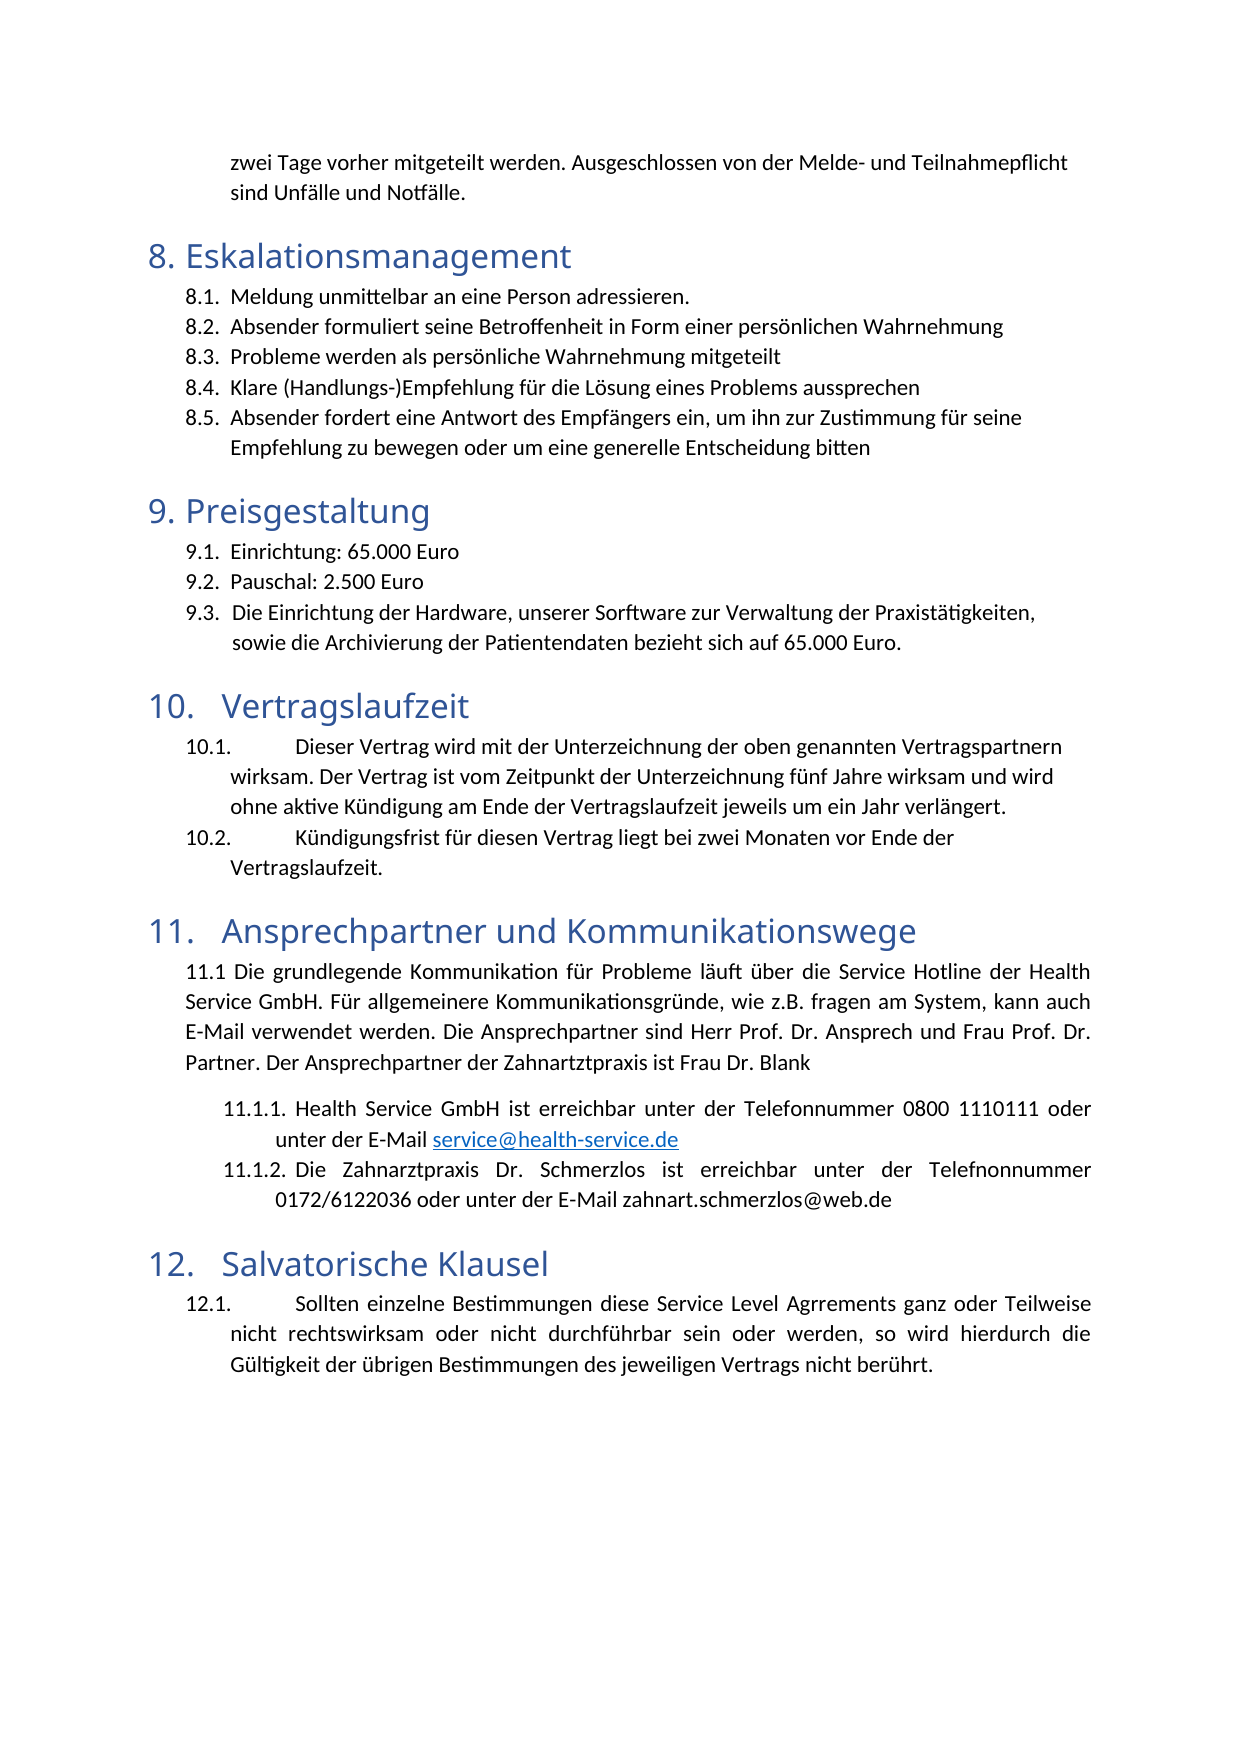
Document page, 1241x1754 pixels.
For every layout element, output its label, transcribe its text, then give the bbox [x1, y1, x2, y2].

list Klare (Handlungs-)Empfehlung für die Lösung eines Problems aussprechen [185, 373, 1093, 401]
list Absender fordert eine Antwort des Empfängers ein, um ihn zur Zustimmung für seine Empfehlung zu bewegen oder um eine generelle Entscheidung bitten [185, 403, 1093, 461]
list Einrichtung: 65.000 Euro [185, 537, 1093, 565]
list Pauschal: 2.500 Euro [185, 567, 1093, 595]
list Sollten einzelne Bestimmungen diese Service Level Agrrements ganz oder Teilweise nicht rechtswirksam oder nicht durchführbar sein oder werden, so wird hierdurch die Gültigkeit der übrigen Bestimmungen des jeweiligen Vertrags nicht berührt. [185, 1289, 1093, 1378]
subtitle Preisgestaltung [148, 488, 1093, 534]
subtitle Eskalationsmanagement [148, 233, 1093, 278]
subtitle Ansprechpartner und Kommunikationswege [148, 908, 1093, 953]
subtitle Vertragslaufzeit [148, 683, 1093, 728]
list Absender formuliert seine Betroffenheit in Form einer persönlichen Wahrnehmung [185, 312, 1093, 340]
list Kündigungsfrist für diesen Vertrag liegt bei zwei Monaten vor Ende der Vertragslaufzeit. [185, 823, 1093, 881]
list Die Zahnarztpraxis Dr. Schmerzlos ist erreichbar unter der Telefnonnummer 0172/6122036 oder unter der E-Mail zahnart.schmerzlos@web.de [223, 1155, 1093, 1213]
text 11.1 Die grundlegende Kommunikation für Probleme läuft über die Service Hotline der Health Service GmbH. Für allgemeinere Kommunikationsgründe, wie z.B. fragen am System, kann auch E-Mail verwendet werden. Die Ansprechpartner sind Herr Prof. Dr. Ansprech und Frau Prof. Dr. Partner. Der Ansprechpartner der Zahnartztpraxis ist Frau Dr. Blank [185, 957, 1093, 1076]
list Dieser Vertrag wird mit der Unterzeichnung der oben genannten Vertragspartnern wirksam. Der Vertrag ist vom Zeitpunkt der Unterzeichnung fünf Jahre wirksam und wird ohne aktive Kündigung am Ende der Vertragslaufzeit jeweils um ein Jahr verlängert. [185, 732, 1093, 820]
list zwei Tage vorher mitgeteilt werden. Ausgeschlossen von der Melde- und Teilnahmepflicht sind Unfälle und Notfälle. [185, 148, 1093, 206]
list Probleme werden als persönliche Wahrnehmung mitgeteilt [185, 342, 1093, 370]
list Meldung unmittelbar an eine Person adressieren. [185, 282, 1093, 310]
subtitle Salvatorische Klausel [148, 1240, 1093, 1286]
list Health Service GmbH ist erreichbar unter der Telefonnummer 0800 1110111 oder unter der E-Mail service@health-service.de [223, 1094, 1093, 1153]
list Die Einrichtung der Hardware, unserer Sorftware zur Verwaltung der Praxistätigkeiten, sowie die Archivierung der Patientendaten bezieht sich auf 65.000 Euro. [185, 598, 1093, 656]
